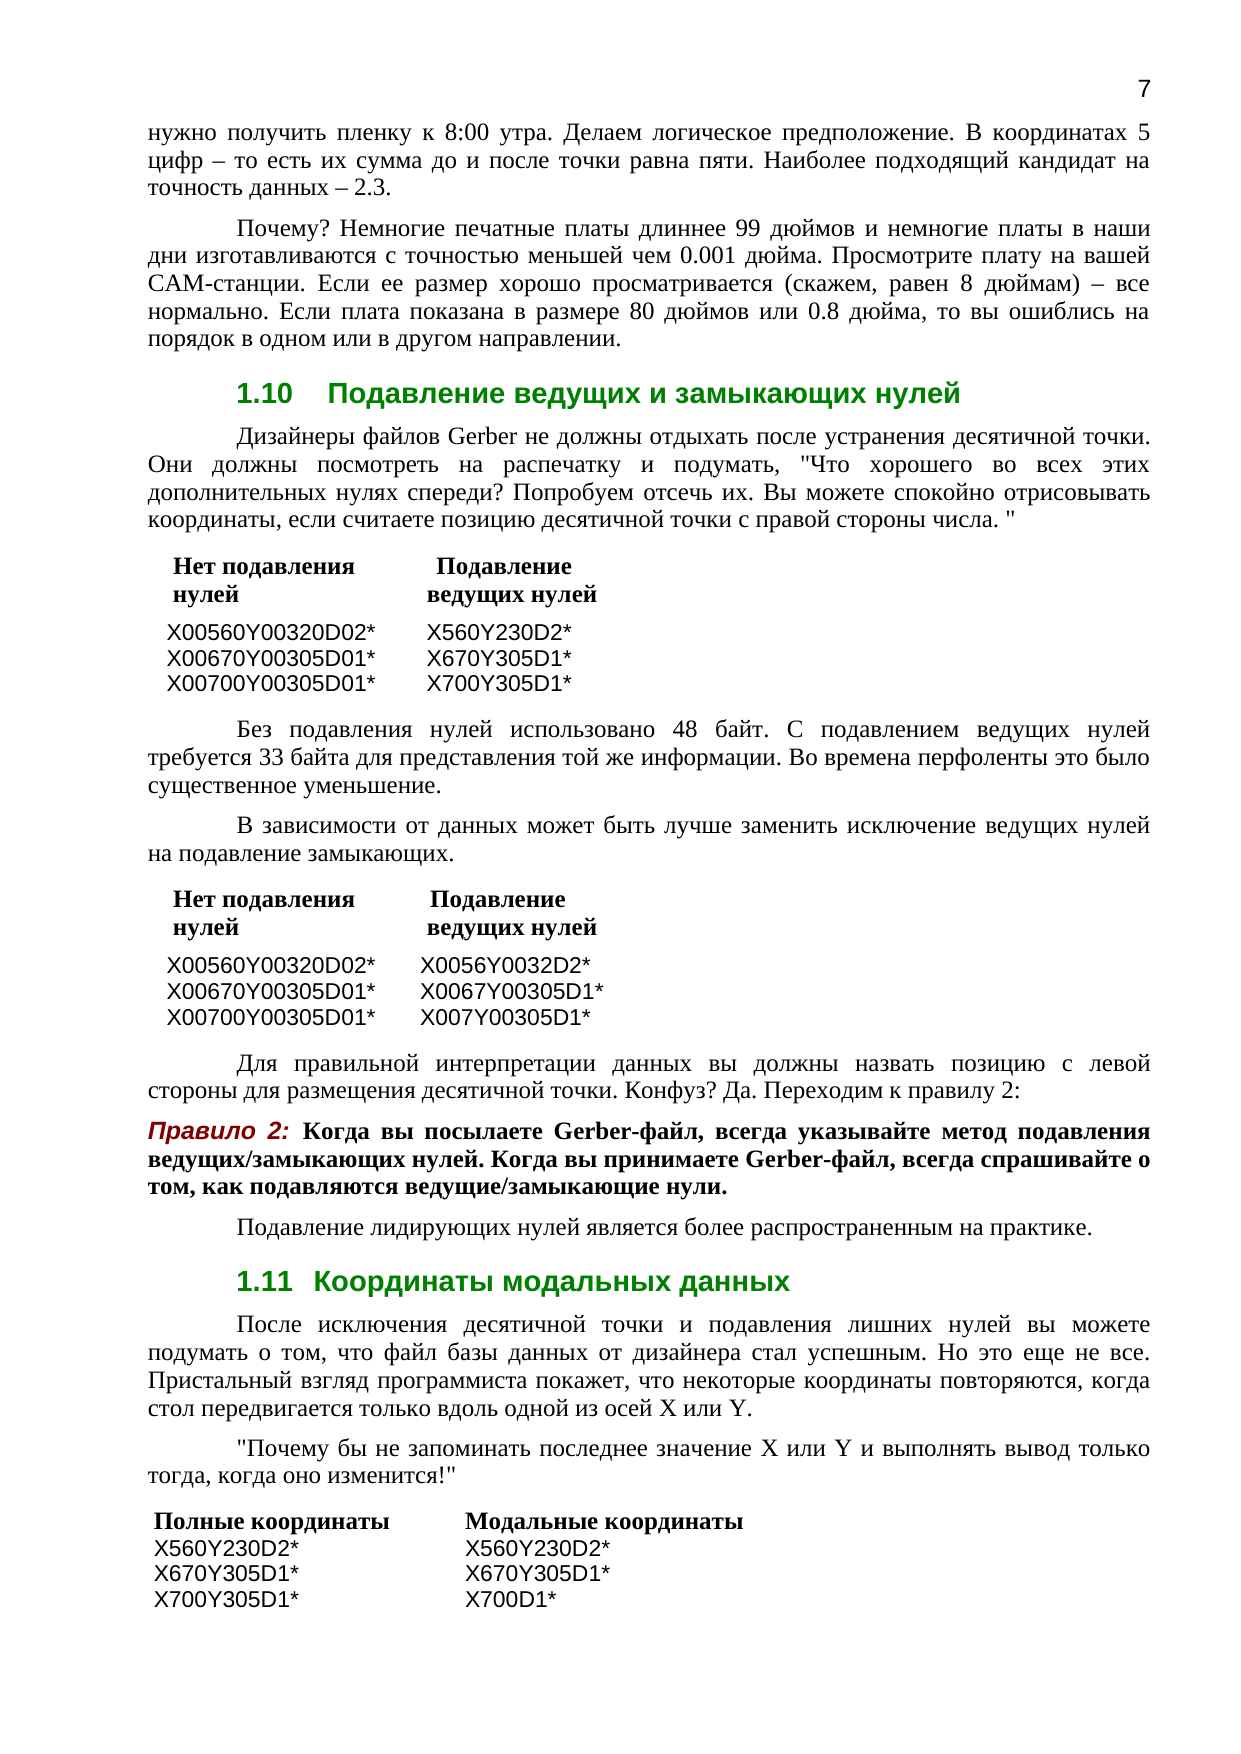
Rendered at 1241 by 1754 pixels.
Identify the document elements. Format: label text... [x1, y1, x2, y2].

table_header Полные координаты X560Y230D2* X670Y305D1* X700Y305D1* [148, 1502, 459, 1618]
table_header Модальные координаты X560Y230D2* X670Y305D1* X700D1* [459, 1502, 784, 1618]
text Почему? Немногие печатные платы длиннее 99 дюймов и немногие платы в наши дни изготавливаются с точностью меньшей чем 0.001 дюйма. Просмотрите плату на вашей CAM-станции. Если ее размер хорошо просматривается (скажем, равен 8 дюймам) – все нормально. Если плата показана в размере 80 дюймов или 0.8 дюйма, то вы ошиблись на порядок в одном или в другом направлении. [148, 214, 1151, 352]
text В зависимости от данных может быть лучше заменить исключение ведущих нулей на подавление замыкающих. [148, 811, 1151, 867]
text Подавление лидирующих нулей является более распространенным на практике. [148, 1213, 1151, 1240]
text Дизайнеры файлов Gerber не должны отдыхать после устранения десятичной точки. Они должны посмотреть на распечатку и подумать, "Что хорошего во всех этих дополнительных нулях спереди? Попробуем отсечь их. Вы можете спокойно отрисовывать координаты, если считаете позицию десятичной точки с правой стороны числа. " [148, 422, 1151, 533]
text Правило 2: Когда вы посылаете Gerber-файл, всегда указывайте метод подавления ведущих/замыкающих нулей. Когда вы принимаете Gerber-файл, всегда спрашивайте о том, как подавляются ведущие/замыкающие нули. [148, 1117, 1151, 1200]
text После исключения десятичной точки и подавления лишних нулей вы можете подумать о том, что файл базы данных от дизайнера стал успешным. Но это еще не все. Пристальный взгляд программиста покажет, что некоторые координаты повторяются, когда стол передвигается только вдоль одной из осей X или Y. [148, 1311, 1151, 1421]
subtitle Координаты модальных данных [148, 1265, 1151, 1298]
table_header Нет подавления Подавление нулей ведущих нулей X00560Y00320D02* X560Y230D2* X00670Y00305D01* X670Y305D1* X00700Y00305D01* X700Y305D1* [148, 533, 1085, 716]
text нужно получить пленку к 8:00 утра. Делаем логическое предположение. В координатах 5 цифр – то есть их сумма до и после точки равна пяти. Наиболее подходящий кандидат на точность данных – 2.3. [148, 118, 1151, 201]
subtitle Подавление ведущих и замыкающих нулей [148, 377, 1151, 410]
table_header Нет подавления Подавление нулей ведущих нулей X00560Y00320D02* X0056Y0032D2* X00670Y00305D01* X0067Y00305D1* X00700Y00305D01* X007Y00305D1* [148, 867, 1085, 1049]
text Без подавления нулей использовано 48 байт. С подавлением ведущих нулей требуется 33 байта для представления той же информации. Во времена перфоленты это было существенное уменьшение. [148, 716, 1151, 799]
text "Почему бы не запоминать последнее значение X или Y и выполнять вывод только тогда, когда оно изменится!" [148, 1434, 1151, 1489]
text Для правильной интерпретации данных вы должны назвать позицию с левой стороны для размещения десятичной точки. Конфуз? Да. Переходим к правилу 2: [148, 1049, 1151, 1104]
